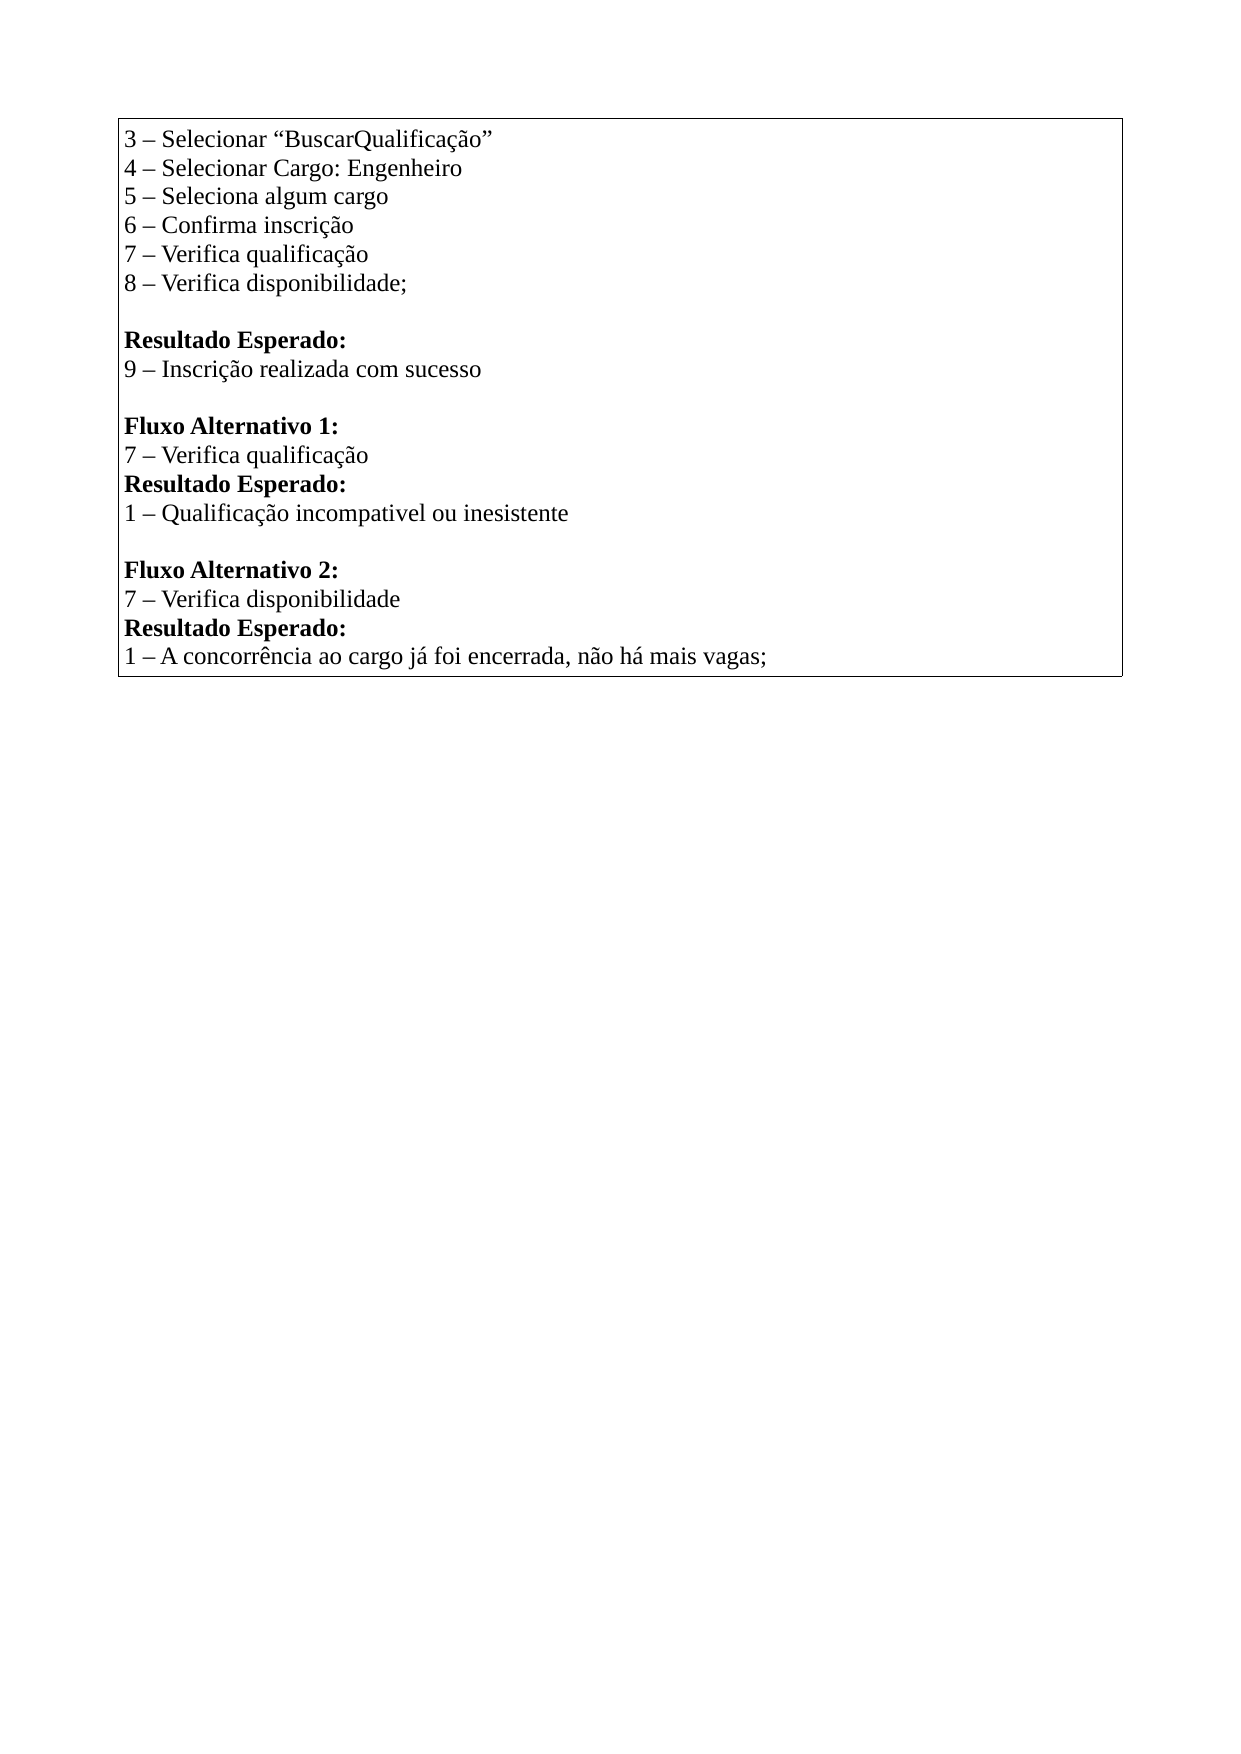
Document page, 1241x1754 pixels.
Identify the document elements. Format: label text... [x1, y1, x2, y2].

table_header 3 – Selecionar “BuscarQualificação” 4 – Selecionar Cargo: Engenheiro 5 – Seleciona algum cargo 6 – Confirma inscrição 7 – Verifica qualificação 8 – Verifica disponibilidade; Resultado Esperado: 9 – Inscrição realizada com sucesso Fluxo Alternativo 1: 7 – Verifica qualificação Resultado Esperado: 1 – Qualificação incompativel ou inesistente Fluxo Alternativo 2: 7 – Verifica disponibilidade Resultado Esperado: 1 – A concorrência ao cargo já foi encerrada, não há mais vagas; [119, 119, 1122, 676]
